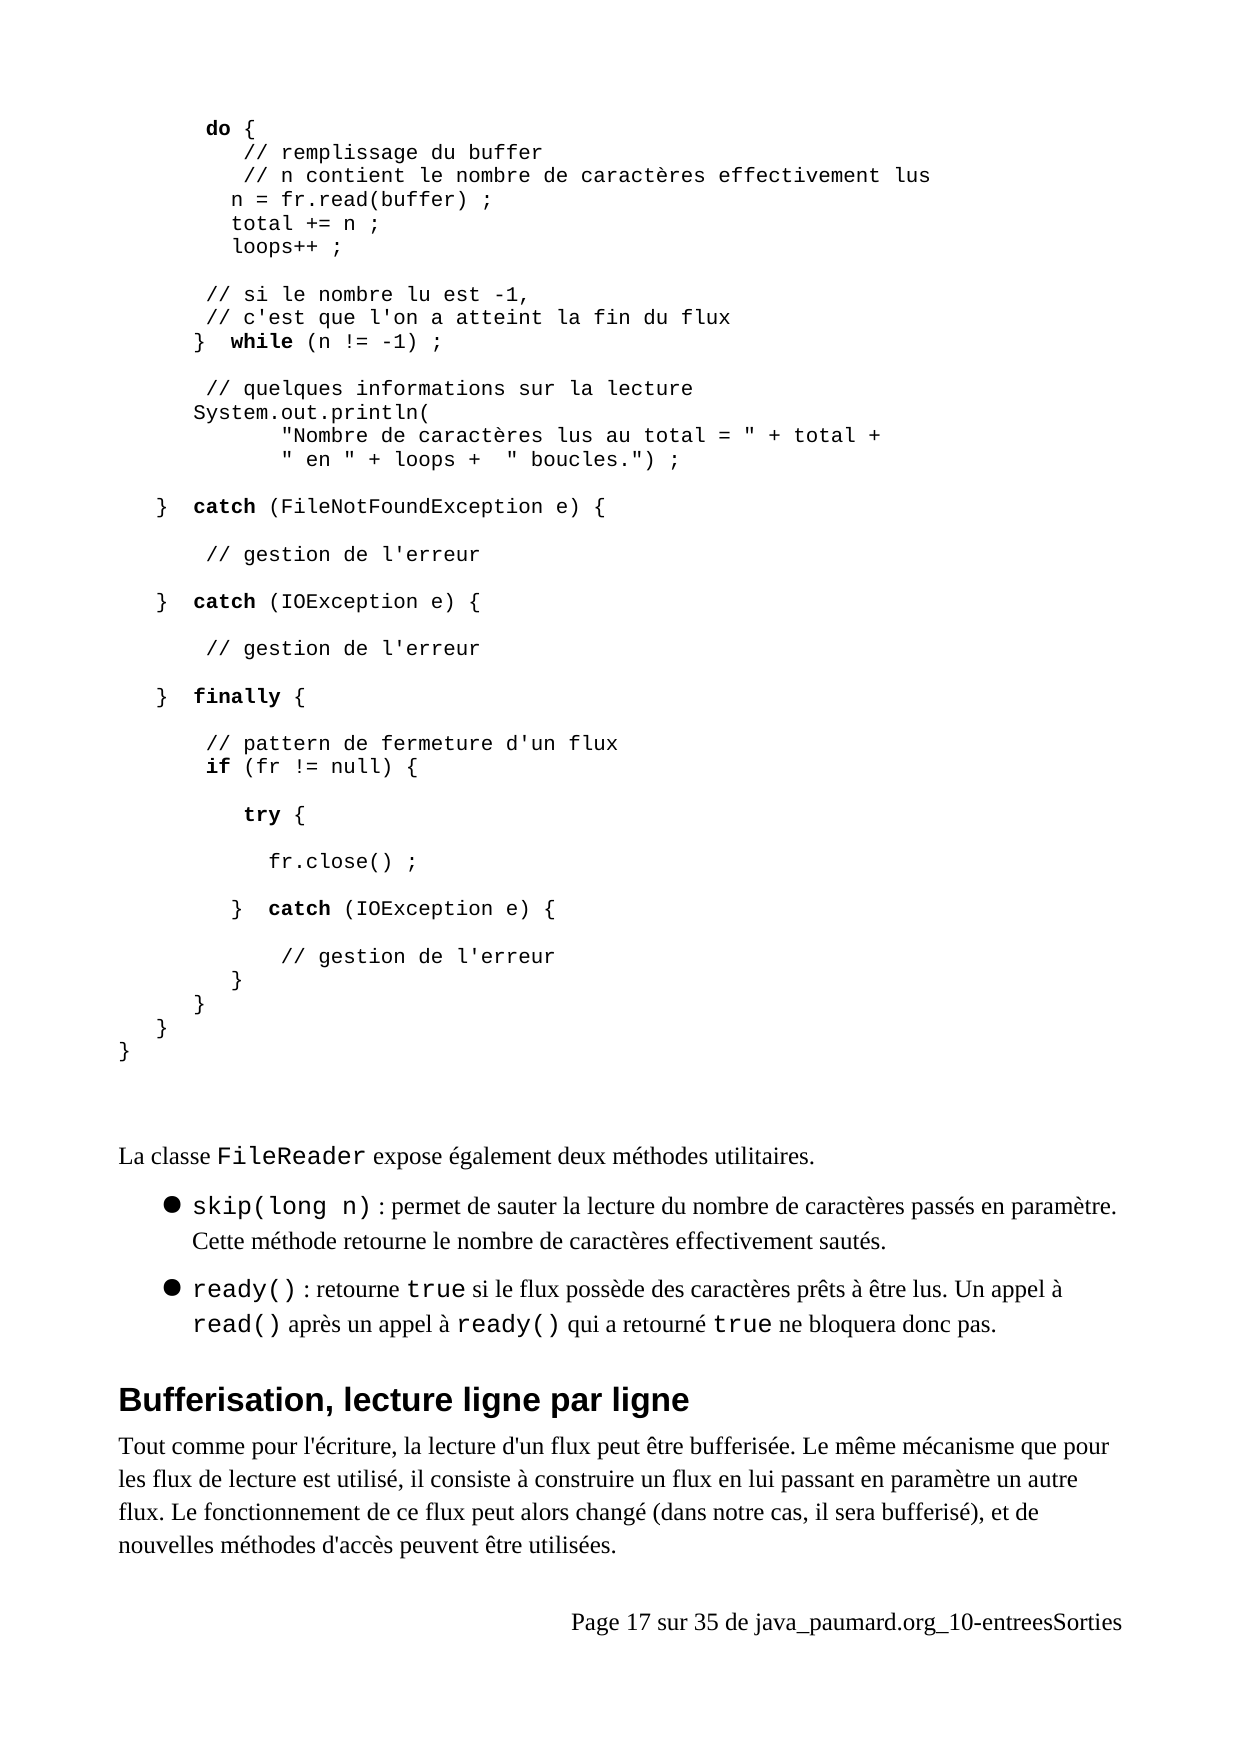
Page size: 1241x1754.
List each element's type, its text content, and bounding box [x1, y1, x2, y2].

text } catch (IOException e) { [118, 591, 1122, 615]
text // remplissage du buffer [118, 142, 1122, 165]
list ready() : retourne true si le flux possède des caractères prêts à être lus. Un appel à read() après un appel à ready() qui a retourné true ne bloquera donc pas. [162, 1274, 1122, 1340]
text } [118, 1017, 1122, 1040]
text La classe FileReader expose également deux méthodes utilitaires. [118, 1141, 1122, 1172]
text fr.close() ; [118, 851, 1122, 875]
text } catch (FileNotFoundException e) { [118, 496, 1122, 520]
text n = fr.read(buffer) ; [118, 189, 1122, 213]
text // quelques informations sur la lecture [118, 378, 1122, 402]
text total += n ; [118, 213, 1122, 236]
text // si le nombre lu est -1, [118, 284, 1122, 307]
text } finally { [118, 686, 1122, 709]
text // pattern de fermeture d'un flux [118, 733, 1122, 757]
text } while (n != -1) ; [118, 331, 1122, 354]
subtitle Bufferisation, lecture ligne par ligne [118, 1380, 1122, 1418]
text System.out.println( [118, 402, 1122, 426]
text do { [118, 118, 1122, 142]
text // n contient le nombre de caractères effectivement lus [118, 165, 1122, 189]
list skip(long n) : permet de sauter la lecture du nombre de caractères passés en paramètre. Cette méthode retourne le nombre de caractères effectivement sautés. [162, 1191, 1122, 1255]
text try { [118, 804, 1122, 827]
text "Nombre de caractères lus au total = " + total + [118, 426, 1122, 449]
text } [118, 969, 1122, 993]
text // gestion de l'erreur [118, 946, 1122, 969]
text if (fr != null) { [118, 757, 1122, 780]
text Tout comme pour l'écriture, la lecture d'un flux peut être bufferisée. Le même mécanisme que pour les flux de lecture est utilisé, il consiste à construire un flux en lui passant en paramètre un autre flux. Le fonctionnement de ce flux peut alors changé (dans notre cas, il sera bufferisé), et de nouvelles méthodes d'accès peuvent être utilisées. [118, 1431, 1122, 1559]
text loops++ ; [118, 236, 1122, 260]
text " en " + loops + " boucles.") ; [118, 449, 1122, 473]
text } [118, 1040, 1122, 1064]
text // c'est que l'on a atteint la fin du flux [118, 307, 1122, 331]
text // gestion de l'erreur [118, 544, 1122, 567]
text // gestion de l'erreur [118, 638, 1122, 662]
text } [118, 993, 1122, 1017]
text } catch (IOException e) { [118, 898, 1122, 922]
